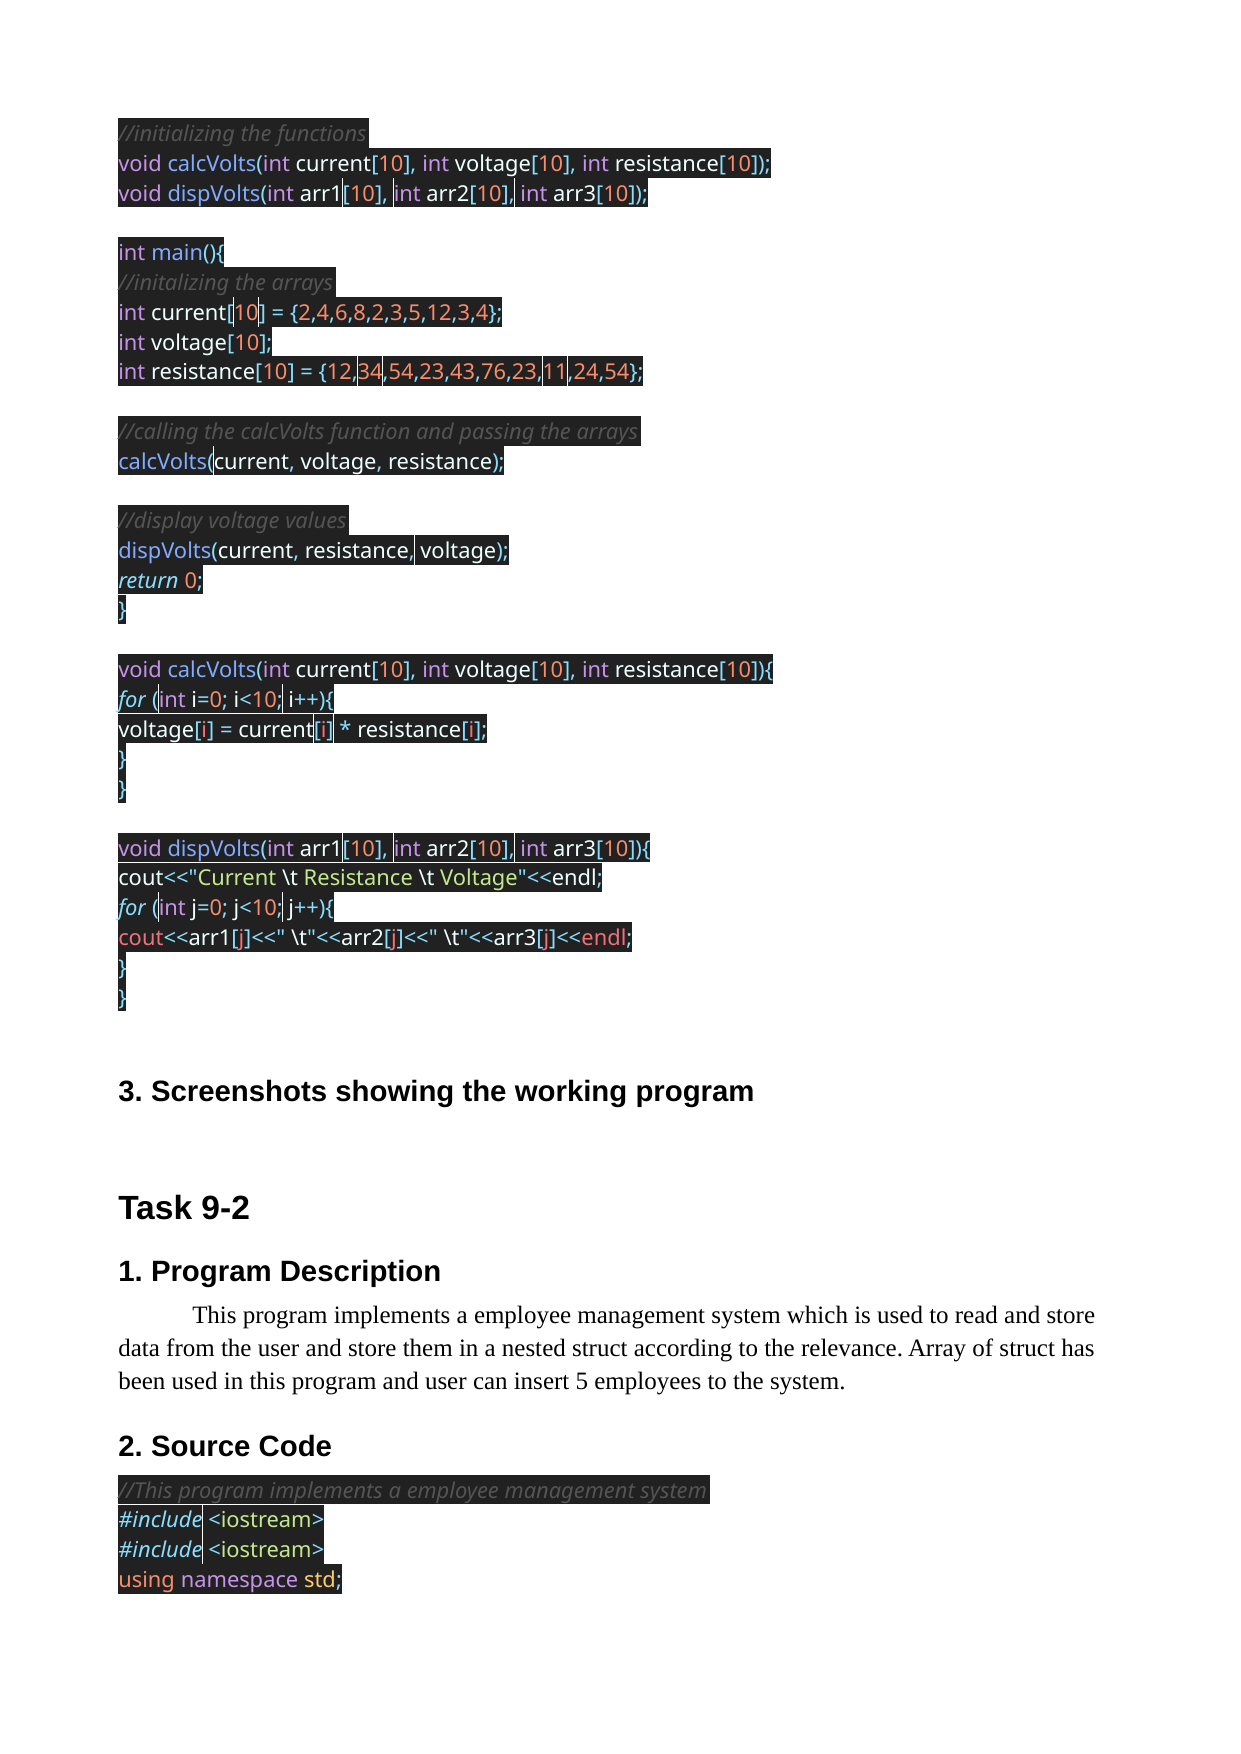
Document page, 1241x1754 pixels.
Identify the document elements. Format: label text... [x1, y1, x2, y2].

text int resistance[10] = {12,34,54,23,43,76,23,11,24,54}; [118, 356, 1122, 386]
text dispVolts(current, resistance, voltage); [118, 535, 1122, 565]
subtitle 1. Program Description [118, 1254, 1122, 1288]
text calcVolts(current, voltage, resistance); [118, 446, 1122, 475]
text //This program implements a employee management system [118, 1475, 1122, 1504]
text } [118, 982, 1122, 1011]
subtitle Task 9-2 [118, 1188, 1122, 1227]
text int main(){ [118, 237, 1122, 267]
text void calcVolts(int current[10], int voltage[10], int resistance[10]); [118, 148, 1122, 178]
text //initalizing the arrays [118, 267, 1122, 297]
text #include <iostream> [118, 1534, 1122, 1564]
text } [118, 594, 1122, 624]
text int current[10] = {2,4,6,8,2,3,5,12,3,4}; [118, 297, 1122, 327]
text } [118, 952, 1122, 982]
text //calling the calcVolts function and passing the arrays [118, 416, 1122, 446]
text voltage[i] = current[i] * resistance[i]; [118, 713, 1122, 743]
text //display voltage values [118, 505, 1122, 535]
subtitle 2. Source Code [118, 1428, 1122, 1462]
text void dispVolts(int arr1[10], int arr2[10], int arr3[10]){ [118, 833, 1122, 862]
text } [118, 743, 1122, 773]
text cout<<arr1[j]<<" \t"<<arr2[j]<<" \t"<<arr3[j]<<endl; [118, 922, 1122, 952]
text } [118, 773, 1122, 803]
text void calcVolts(int current[10], int voltage[10], int resistance[10]){ [118, 654, 1122, 684]
text for (int j=0; j<10; j++){ [118, 892, 1122, 922]
text for (int i=0; i<10; i++){ [118, 684, 1122, 713]
text return 0; [118, 565, 1122, 594]
text #include <iostream> [118, 1504, 1122, 1534]
text //initializing the functions [118, 118, 1122, 148]
text using namespace std; [118, 1564, 1122, 1594]
text cout<<"Current \t Resistance \t Voltage"<<endl; [118, 862, 1122, 892]
text void dispVolts(int arr1[10], int arr2[10], int arr3[10]); [118, 178, 1122, 207]
text int voltage[10]; [118, 327, 1122, 356]
subtitle 3. Screenshots showing the working program [118, 1073, 1122, 1107]
text This program implements a employee management system which is used to read and store data from the user and store them in a nested struct according to the relevance. Array of struct has been used in this program and user can insert 5 employees to the system. [118, 1300, 1122, 1395]
